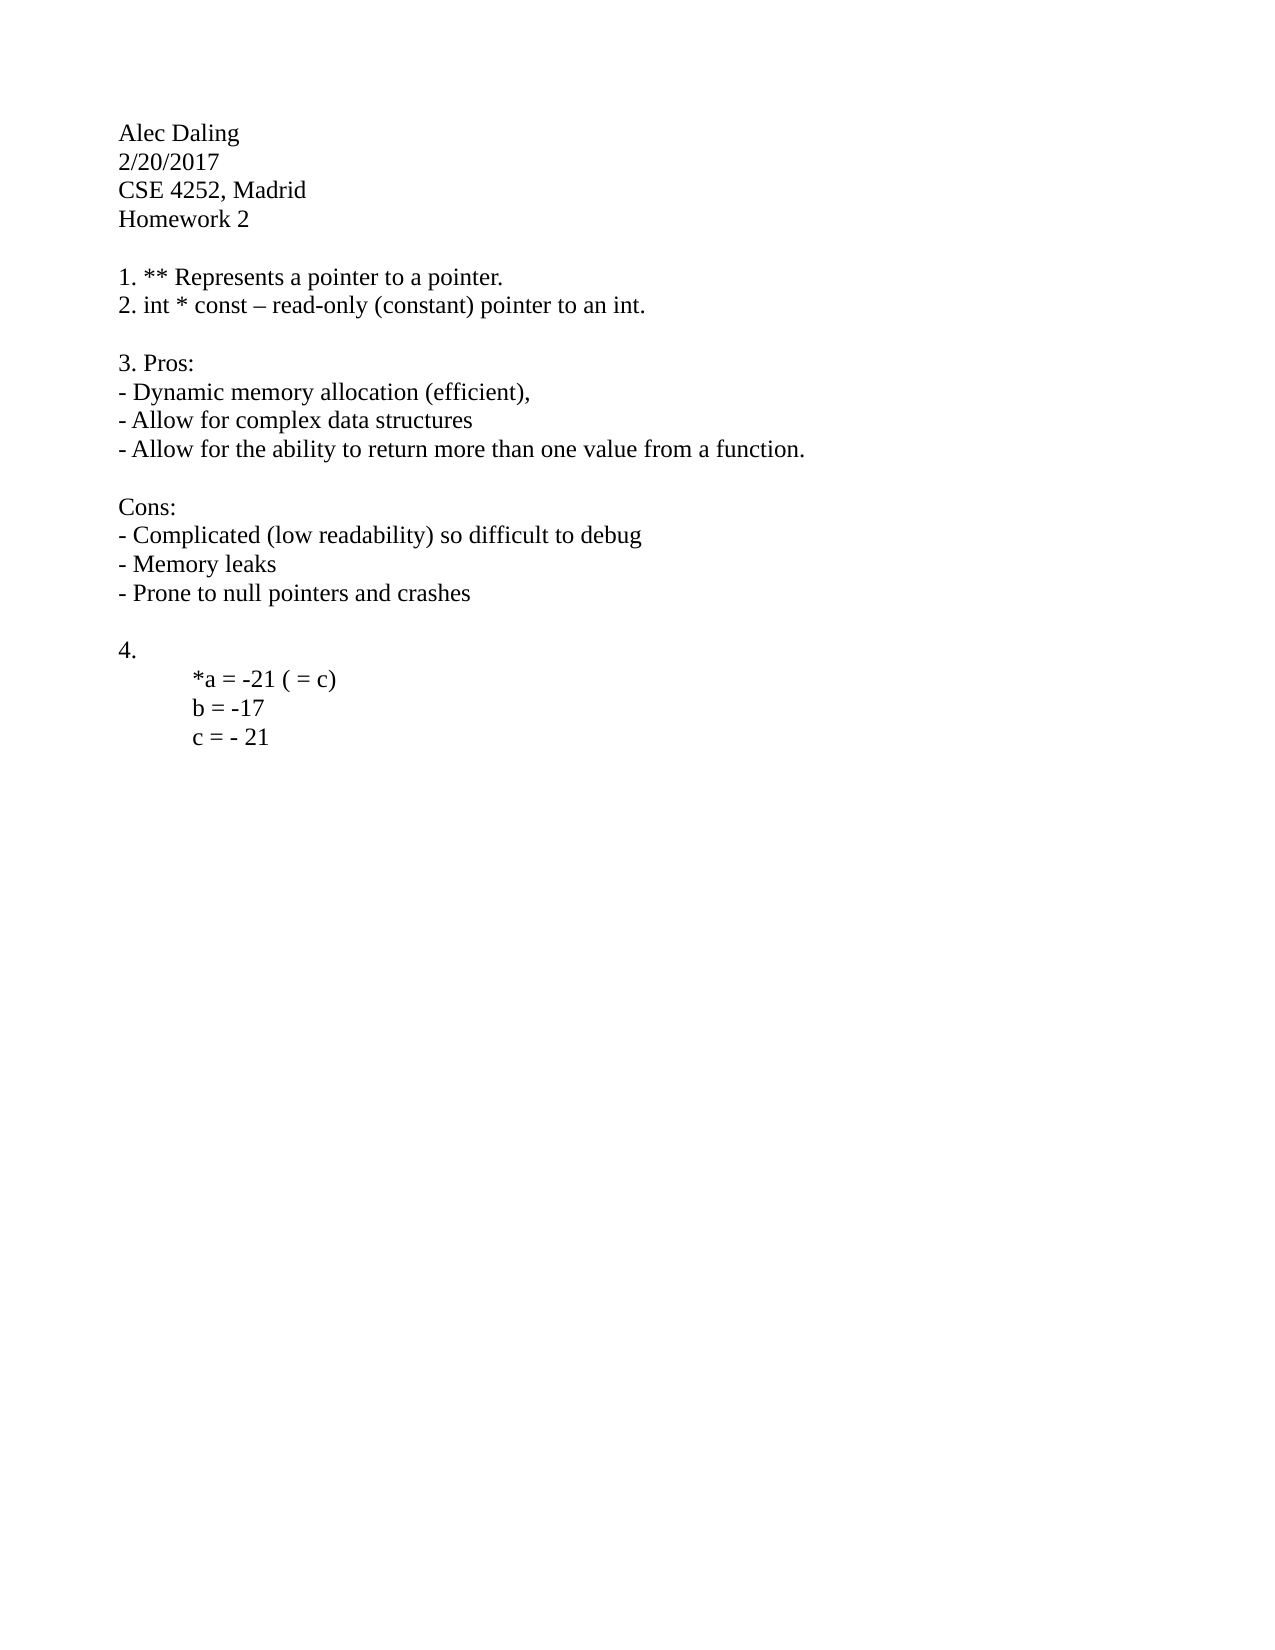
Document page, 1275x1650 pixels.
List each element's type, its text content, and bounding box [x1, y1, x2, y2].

text - Allow for complex data structures [118, 406, 1157, 434]
text 2. int * const – read-only (constant) pointer to an int. [118, 291, 1157, 319]
text 1. ** Represents a pointer to a pointer. [118, 262, 1157, 291]
text 2/20/2017 [118, 147, 1157, 176]
text Cons: [118, 492, 1157, 521]
text - Memory leaks [118, 549, 1157, 578]
text CSE 4252, Madrid [118, 176, 1157, 204]
text 3. Pros: [118, 348, 1157, 377]
text - Dynamic memory allocation (efficient), [118, 377, 1157, 406]
text Homework 2 [118, 204, 1157, 233]
text 4. [118, 636, 1157, 664]
text - Complicated (low readability) so difficult to debug [118, 521, 1157, 549]
text b = -17 [118, 693, 1157, 722]
text *a = -21 ( = c) [118, 664, 1157, 693]
text c = - 21 [118, 722, 1157, 751]
text - Prone to null pointers and crashes [118, 578, 1157, 607]
text - Allow for the ability to return more than one value from a function. [118, 434, 1157, 463]
text Alec Daling [118, 118, 1157, 147]
